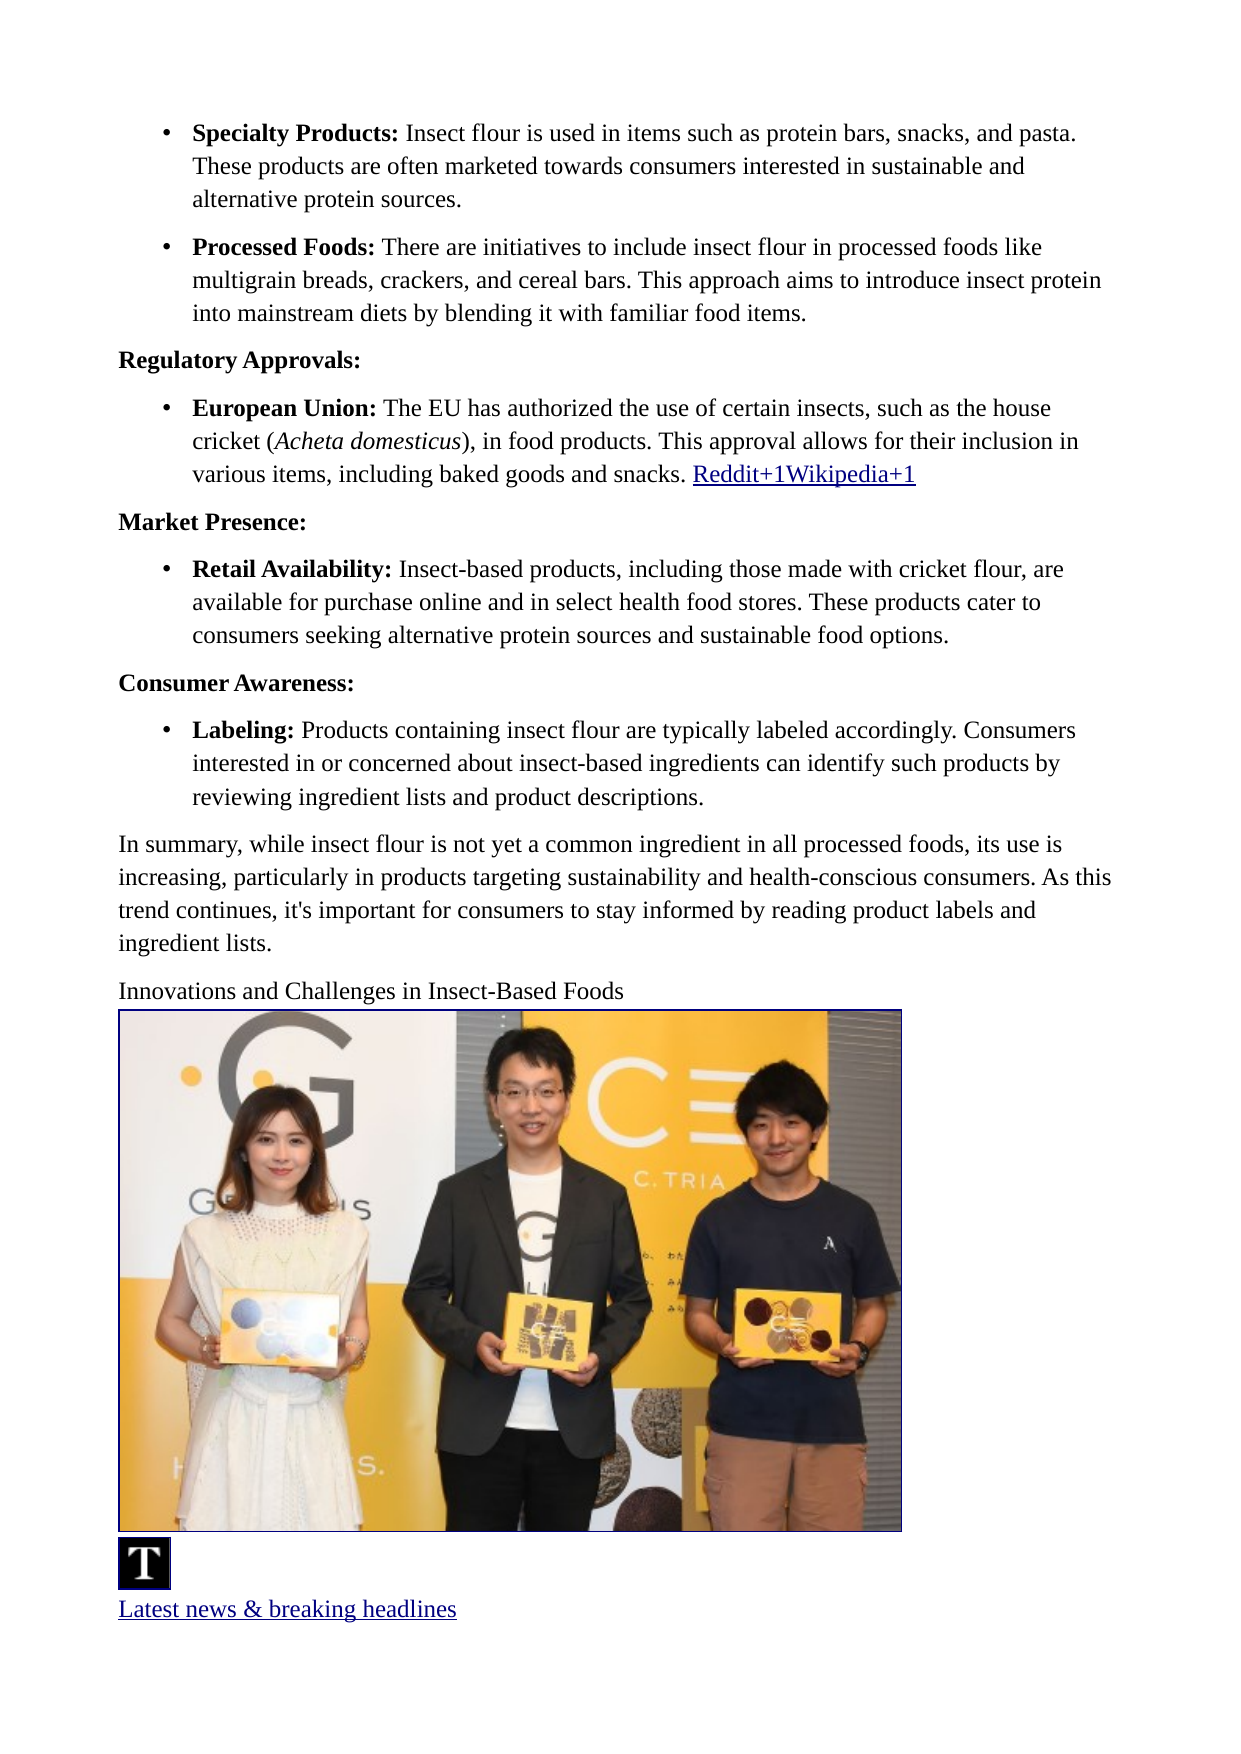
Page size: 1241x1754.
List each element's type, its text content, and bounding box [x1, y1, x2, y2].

text Latest news & breaking headlines [118, 1594, 1122, 1623]
list Specialty Products: Insect flour is used in items such as protein bars, snacks, and pasta. These products are often marketed towards consumers interested in sustainable and alternative protein sources. [162, 118, 1122, 213]
text Regulatory Approvals: [118, 345, 1122, 374]
text In summary, while insect flour is not yet a common ingredient in all processed foods, its use is increasing, particularly in products targeting sustainability and health-conscious consumers. As this trend continues, it's important for consumers to stay informed by reading product labels and ingredient lists. [118, 829, 1122, 957]
text Innovations and Challenges in Insect-Based Foods [118, 976, 1122, 1004]
picture [120, 1538, 170, 1588]
picture [120, 1011, 901, 1531]
list Processed Foods: There are initiatives to include insect flour in processed foods like multigrain breads, crackers, and cereal bars. This approach aims to introduce insect protein into mainstream diets by blending it with familiar food items. [162, 232, 1122, 327]
text Consumer Awareness: [118, 668, 1122, 697]
list Labeling: Products containing insect flour are typically labeled accordingly. Consumers interested in or concerned about insect-based ingredients can identify such products by reviewing ingredient lists and product descriptions. [162, 716, 1122, 810]
text Market Presence: [118, 507, 1122, 535]
list European Union: The EU has authorized the use of certain insects, such as the house cricket (Acheta domesticus), in food products. This approval allows for their inclusion in various items, including baked goods and snacks. Reddit+1Wikipedia+1 [162, 393, 1122, 488]
list Retail Availability: Insect-based products, including those made with cricket flour, are available for purchase online and in select health food stores. These products cater to consumers seeking alternative protein sources and sustainable food options. [162, 554, 1122, 649]
